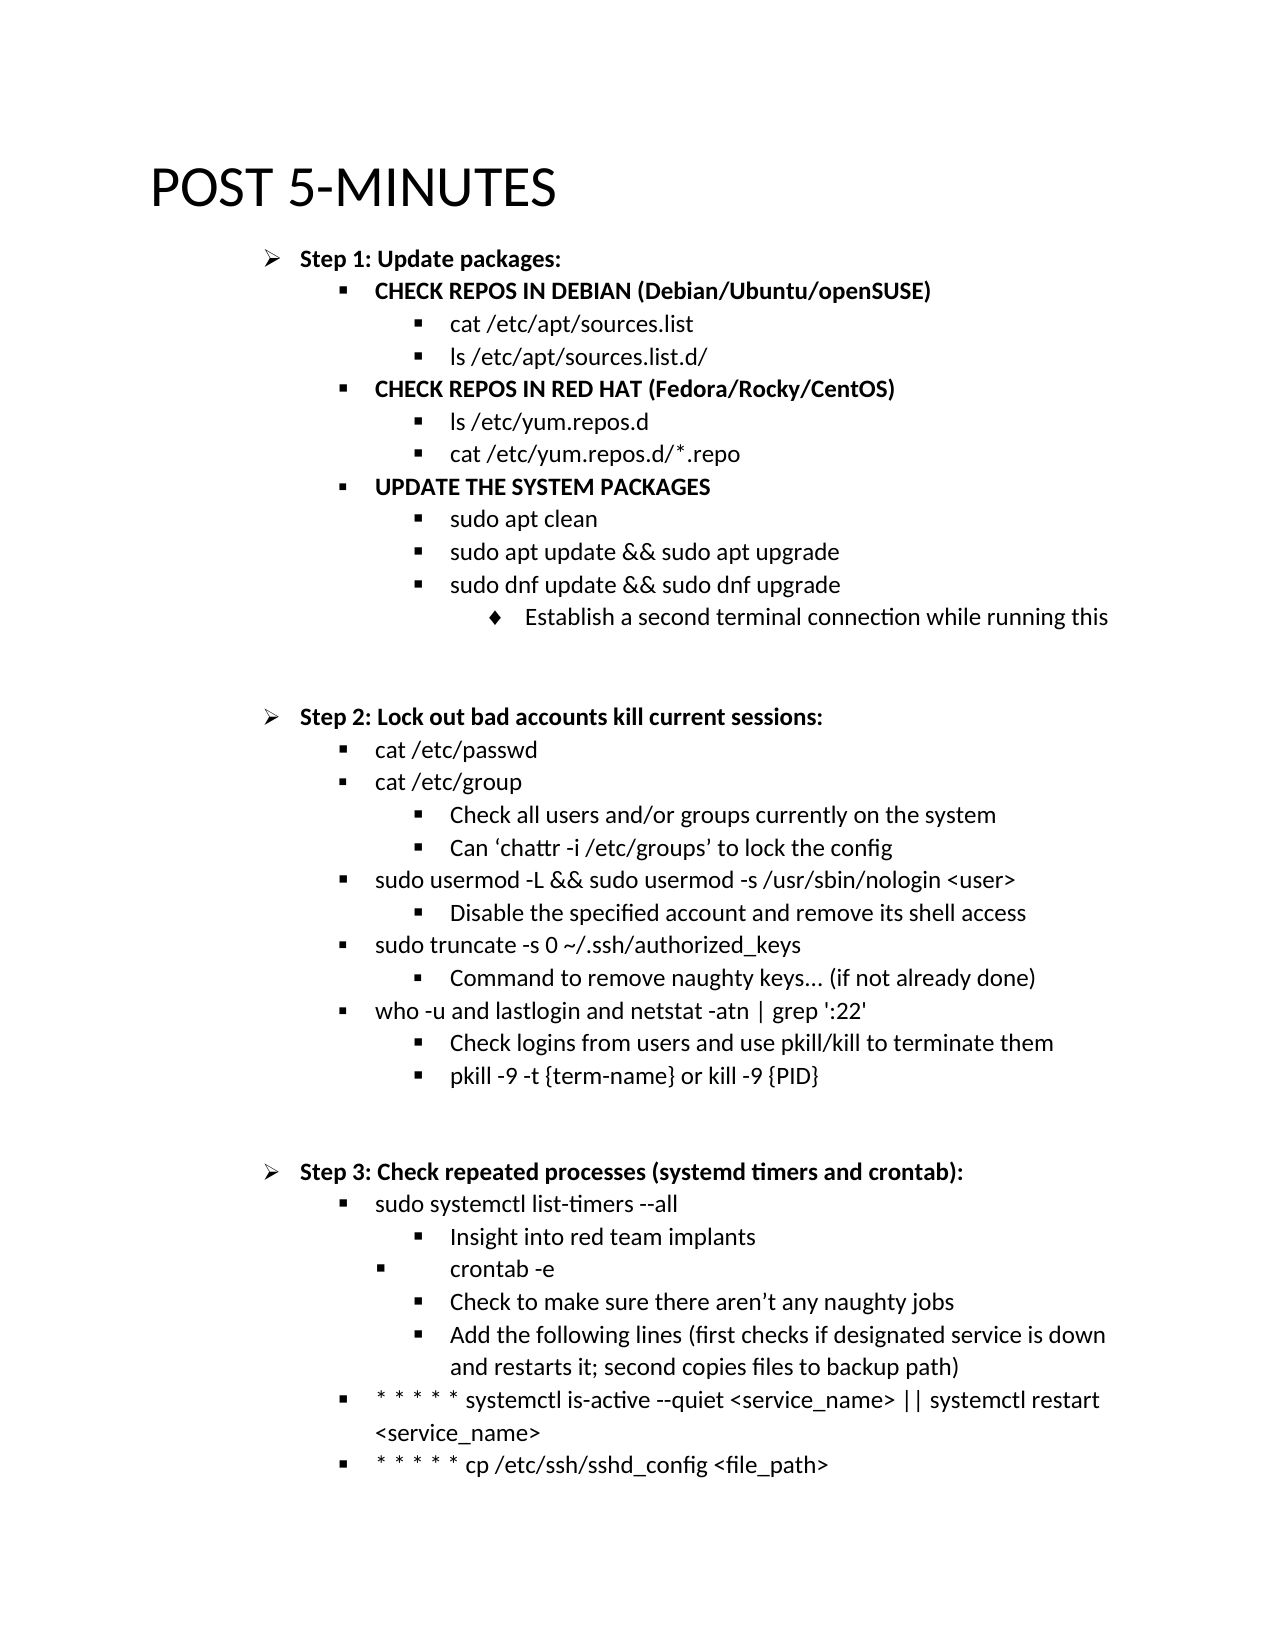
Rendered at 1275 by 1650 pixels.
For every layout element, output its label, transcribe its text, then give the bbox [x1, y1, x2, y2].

list sudo dnf update && sudo dnf upgrade [412, 569, 1125, 599]
list UPDATE THE SYSTEM PACKAGES [337, 471, 1125, 502]
list Can ‘chattr -i /etc/groups’ to lock the config [412, 832, 1125, 862]
list ls /etc/apt/sources.list.d/ [412, 341, 1125, 371]
list * * * * * systemctl is-active --quiet <service_name> || systemctl restart <service_name> [337, 1384, 1125, 1447]
text POST 5-MINUTES [150, 150, 1125, 221]
list Step 3: Check repeated processes (systemd timers and crontab): [262, 1156, 1125, 1186]
list Command to remove naughty keys... (if not already done) [412, 962, 1125, 993]
list Establish a second terminal connection while running this [487, 601, 1125, 633]
list cat /etc/yum.repos.d/*.repo [412, 438, 1125, 469]
list Step 2: Lock out bad accounts kill current sessions: [262, 701, 1125, 732]
list CHECK REPOS IN RED HAT (Fedora/Rocky/CentOS) [337, 373, 1125, 404]
list * * * * * cp /etc/ssh/sshd_config <file_path> [337, 1449, 1125, 1480]
list sudo systemctl list-timers --all [337, 1188, 1125, 1219]
list sudo truncate -s 0 ~/.ssh/authorized_keys [337, 929, 1125, 960]
list sudo usermod -L && sudo usermod -s /usr/sbin/nologin <user> [337, 864, 1125, 895]
list cat /etc/passwd [337, 734, 1125, 764]
list Insight into red team implants [412, 1221, 1125, 1252]
list ls /etc/yum.repos.d [412, 406, 1125, 436]
list Check to make sure there aren’t any naughty jobs [412, 1286, 1125, 1317]
list Check logins from users and use pkill/kill to terminate them [412, 1027, 1125, 1058]
list crontab -e [375, 1254, 1125, 1284]
list Add the following lines (first checks if designated service is down and restarts it; second copies files to backup path) [412, 1319, 1125, 1382]
list pkill -9 -t {term-name} or kill -9 {PID} [412, 1060, 1125, 1091]
list sudo apt update && sudo apt upgrade [412, 536, 1125, 567]
list who -u and lastlogin and netstat -atn | grep ':22' [337, 995, 1125, 1025]
list CHECK REPOS IN DEBIAN (Debian/Ubuntu/openSUSE) [337, 275, 1125, 306]
list cat /etc/apt/sources.list [412, 308, 1125, 338]
list Step 1: Update packages: [262, 243, 1125, 273]
list cat /etc/group [337, 767, 1125, 797]
list Disable the specified account and remove its shell access [412, 897, 1125, 927]
list Check all users and/or groups currently on the system [412, 799, 1125, 830]
list sudo apt clean [412, 504, 1125, 534]
